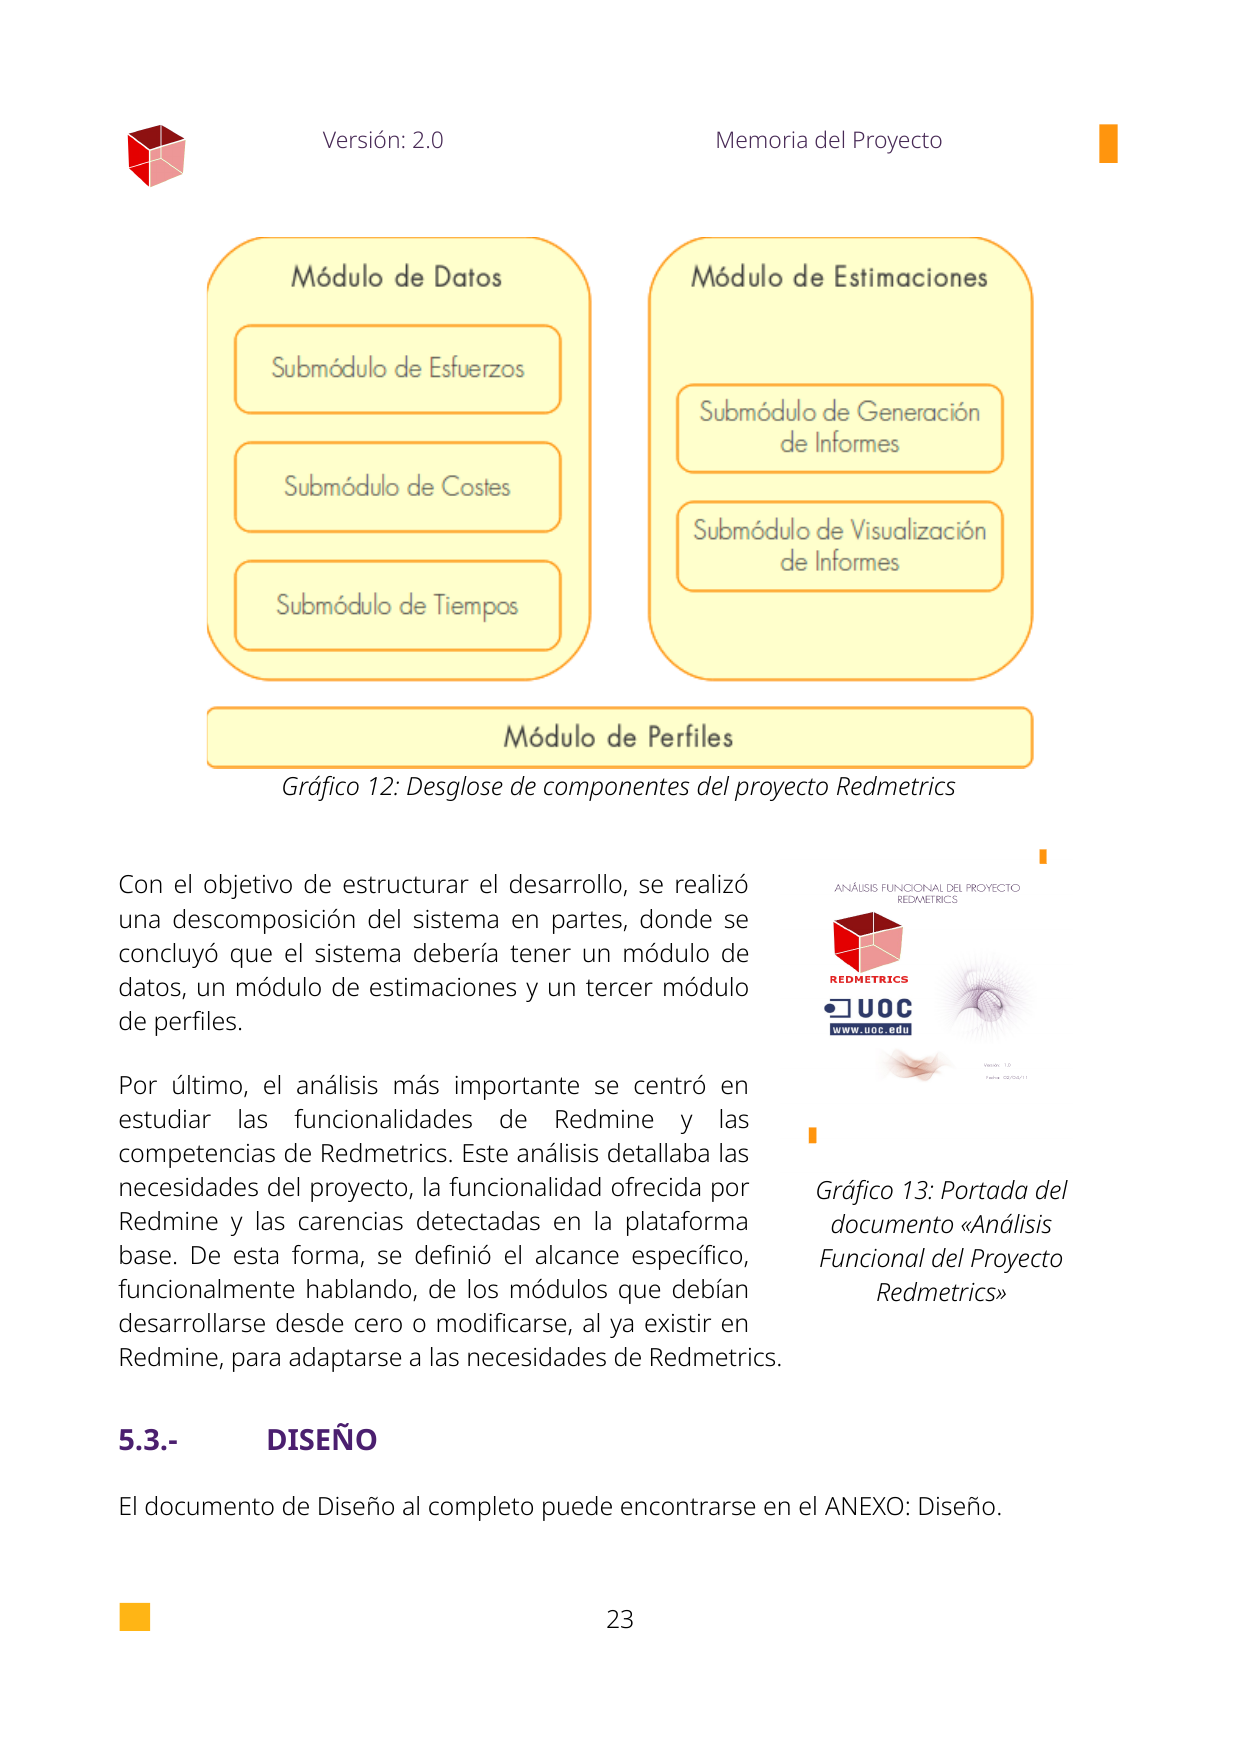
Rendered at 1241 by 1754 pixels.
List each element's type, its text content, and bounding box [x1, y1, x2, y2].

text Gráfico 13: Portada del documento «Análisis Funcional del Proyecto Redmetrics» [780, 826, 1105, 1309]
subtitle Diseño [118, 1419, 1122, 1459]
text El documento de Diseño al completo puede encontrarse en el ANEXO: Diseño. [118, 1489, 1122, 1523]
text Con el objetivo de estructurar el desarrollo, se realizó una descomposición del sistema en partes, donde se concluyó que el sistema debería tener un módulo de datos, un módulo de estimaciones y un tercer módulo de perfiles. [118, 867, 780, 1037]
text Gráfico 12: Desglose de componentes del proyecto Redmetrics [207, 769, 1033, 803]
text Por último, el análisis más importante se centró en estudiar las funcionalidades de Redmine y las competencias de Redmetrics. Este análisis detallaba las necesidades del proyecto, la funcionalidad ofrecida por Redmine y las carencias detectadas en la plataforma base. De esta forma, se definió el alcance específico, funcionalmente hablando, de los módulos que debían desarrollarse desde cero o modificarse, al ya existir en Redmine, para adaptarse a las necesidades de Redmetrics. [118, 1067, 1122, 1374]
picture [123, 123, 189, 189]
picture [206, 237, 1034, 769]
picture [780, 826, 1073, 1173]
